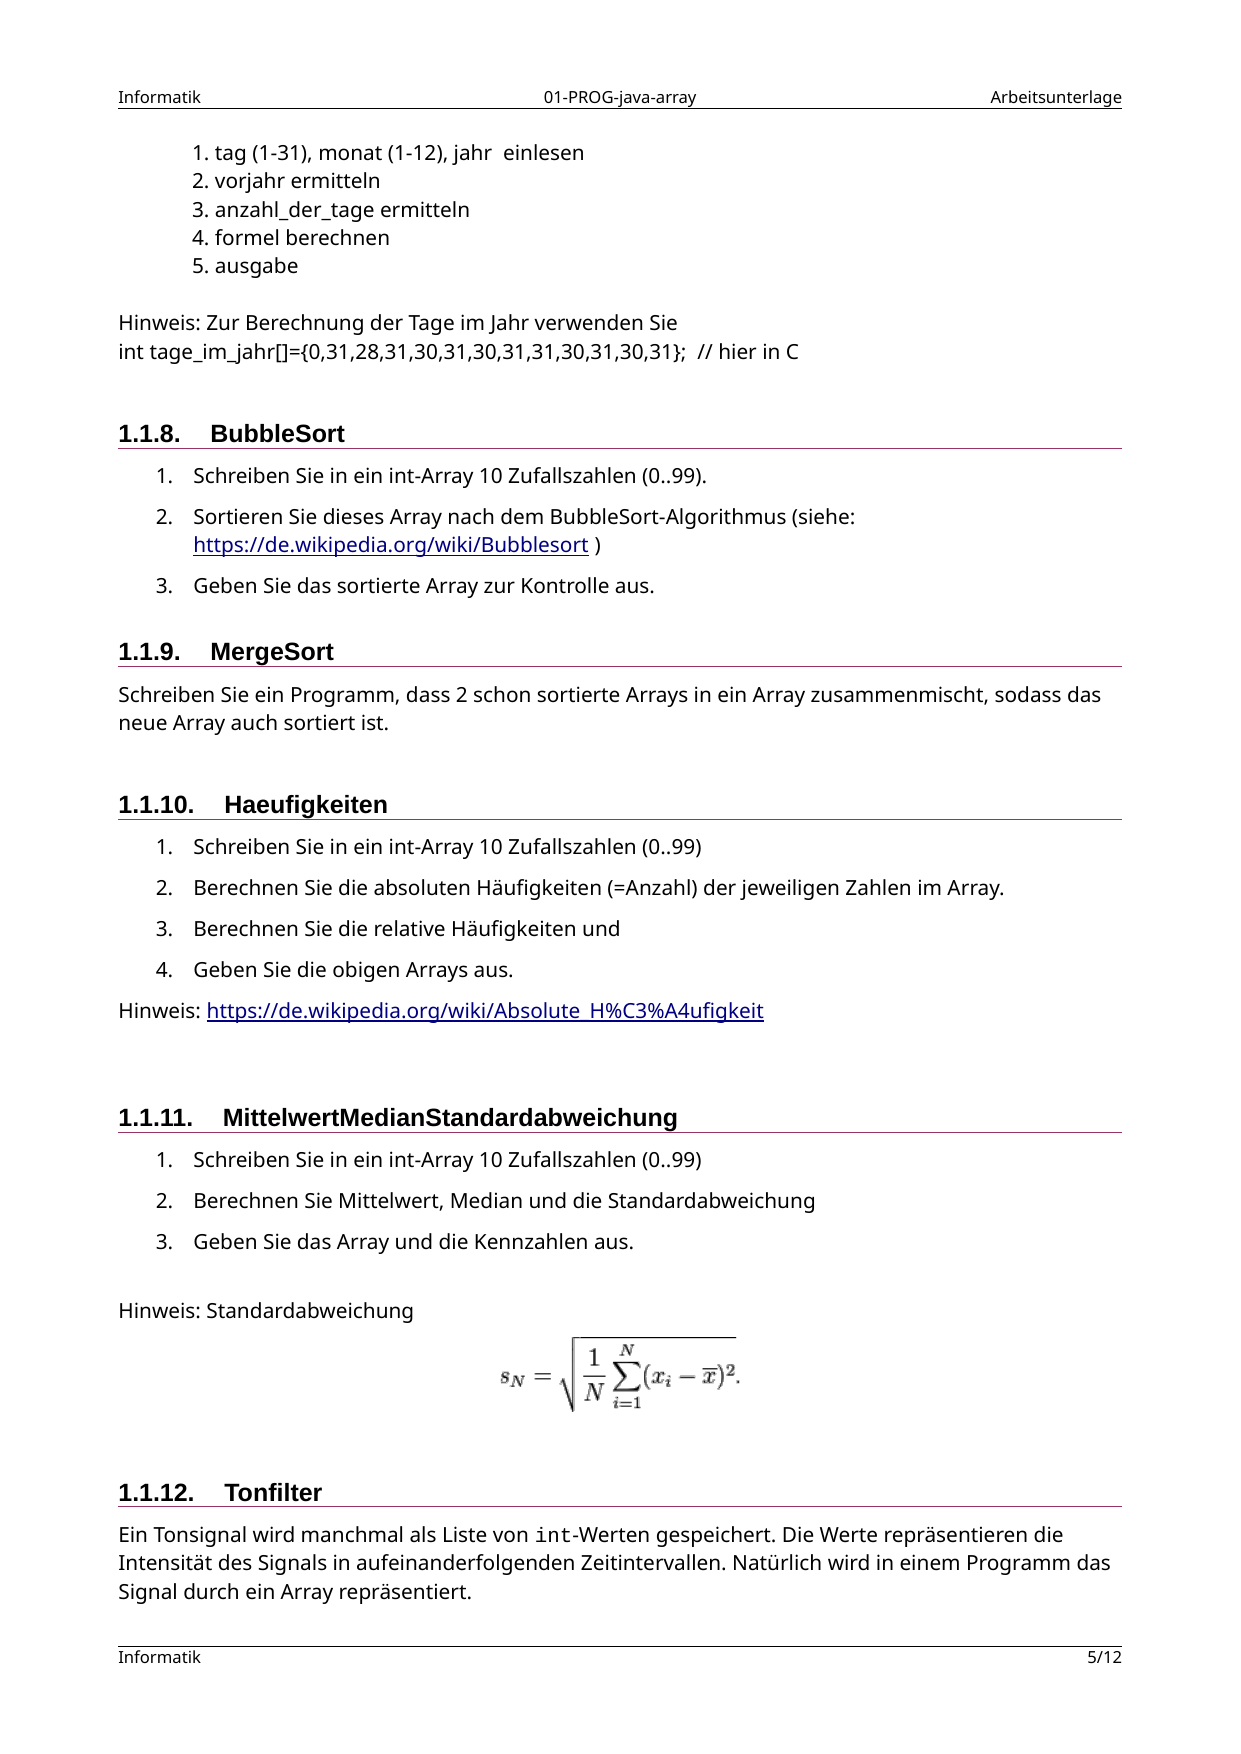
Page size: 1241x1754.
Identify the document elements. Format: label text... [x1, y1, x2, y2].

text 2. vorjahr ermitteln [192, 166, 1122, 195]
list Schreiben Sie in ein int-Array 10 Zufallszahlen (0..99) [156, 832, 1122, 861]
subtitle Tonfilter [118, 1477, 1122, 1506]
list Berechnen Sie die relative Häufigkeiten und [156, 914, 1122, 943]
list 5. ausgabe [192, 252, 1122, 308]
text Ein Tonsignal wird manchmal als Liste von int-Werten gespeichert. Die Werte repräsentieren die Intensität des Signals in aufeinanderfolgenden Zeitintervallen. Natürlich wird in einem Programm das Signal durch ein Array repräsentiert. [118, 1520, 1122, 1605]
list Geben Sie das sortierte Array zur Kontrolle aus. [156, 571, 1122, 600]
list Geben Sie das Array und die Kennzahlen aus. [156, 1227, 1122, 1284]
picture [500, 1337, 740, 1412]
subtitle MergeSort [118, 637, 1122, 666]
list Sortieren Sie dieses Array nach dem BubbleSort-Algorithmus (siehe: https://de.wikipedia.org/wiki/Bubblesort ) [156, 502, 1122, 559]
list Berechnen Sie die absoluten Häufigkeiten (=Anzahl) der jeweiligen Zahlen im Array. [156, 873, 1122, 902]
subtitle BubbleSort [118, 419, 1122, 448]
text 3. anzahl_der_tage ermitteln [192, 195, 1122, 223]
text 4. formel berechnen [192, 223, 1122, 252]
subtitle MittelwertMedianStandardabweichung [118, 1103, 1122, 1132]
list Geben Sie die obigen Arrays aus. [156, 955, 1122, 983]
text Hinweis: Zur Berechnung der Tage im Jahr verwenden Sie int tage_im_jahr[]={0,31,28,31,30,31,30,31,31,30,31,30,31}; // hier in C [118, 308, 1122, 365]
list Schreiben Sie in ein int-Array 10 Zufallszahlen (0..99) [156, 1145, 1122, 1174]
text Hinweis: Standardabweichung [118, 1296, 1122, 1325]
text Hinweis: https://de.wikipedia.org/wiki/Absolute_H%C3%A4ufigkeit [118, 996, 1122, 1024]
list Berechnen Sie Mittelwert, Median und die Standardabweichung [156, 1186, 1122, 1214]
text Schreiben Sie ein Programm, dass 2 schon sortierte Arrays in ein Array zusammenmischt, sodass das neue Array auch sortiert ist. [118, 680, 1122, 737]
text 1. tag (1-31), monat (1-12), jahr einlesen [192, 138, 1122, 166]
list Schreiben Sie in ein int-Array 10 Zufallszahlen (0..99). [156, 461, 1122, 489]
subtitle Haeufigkeiten [118, 790, 1122, 819]
